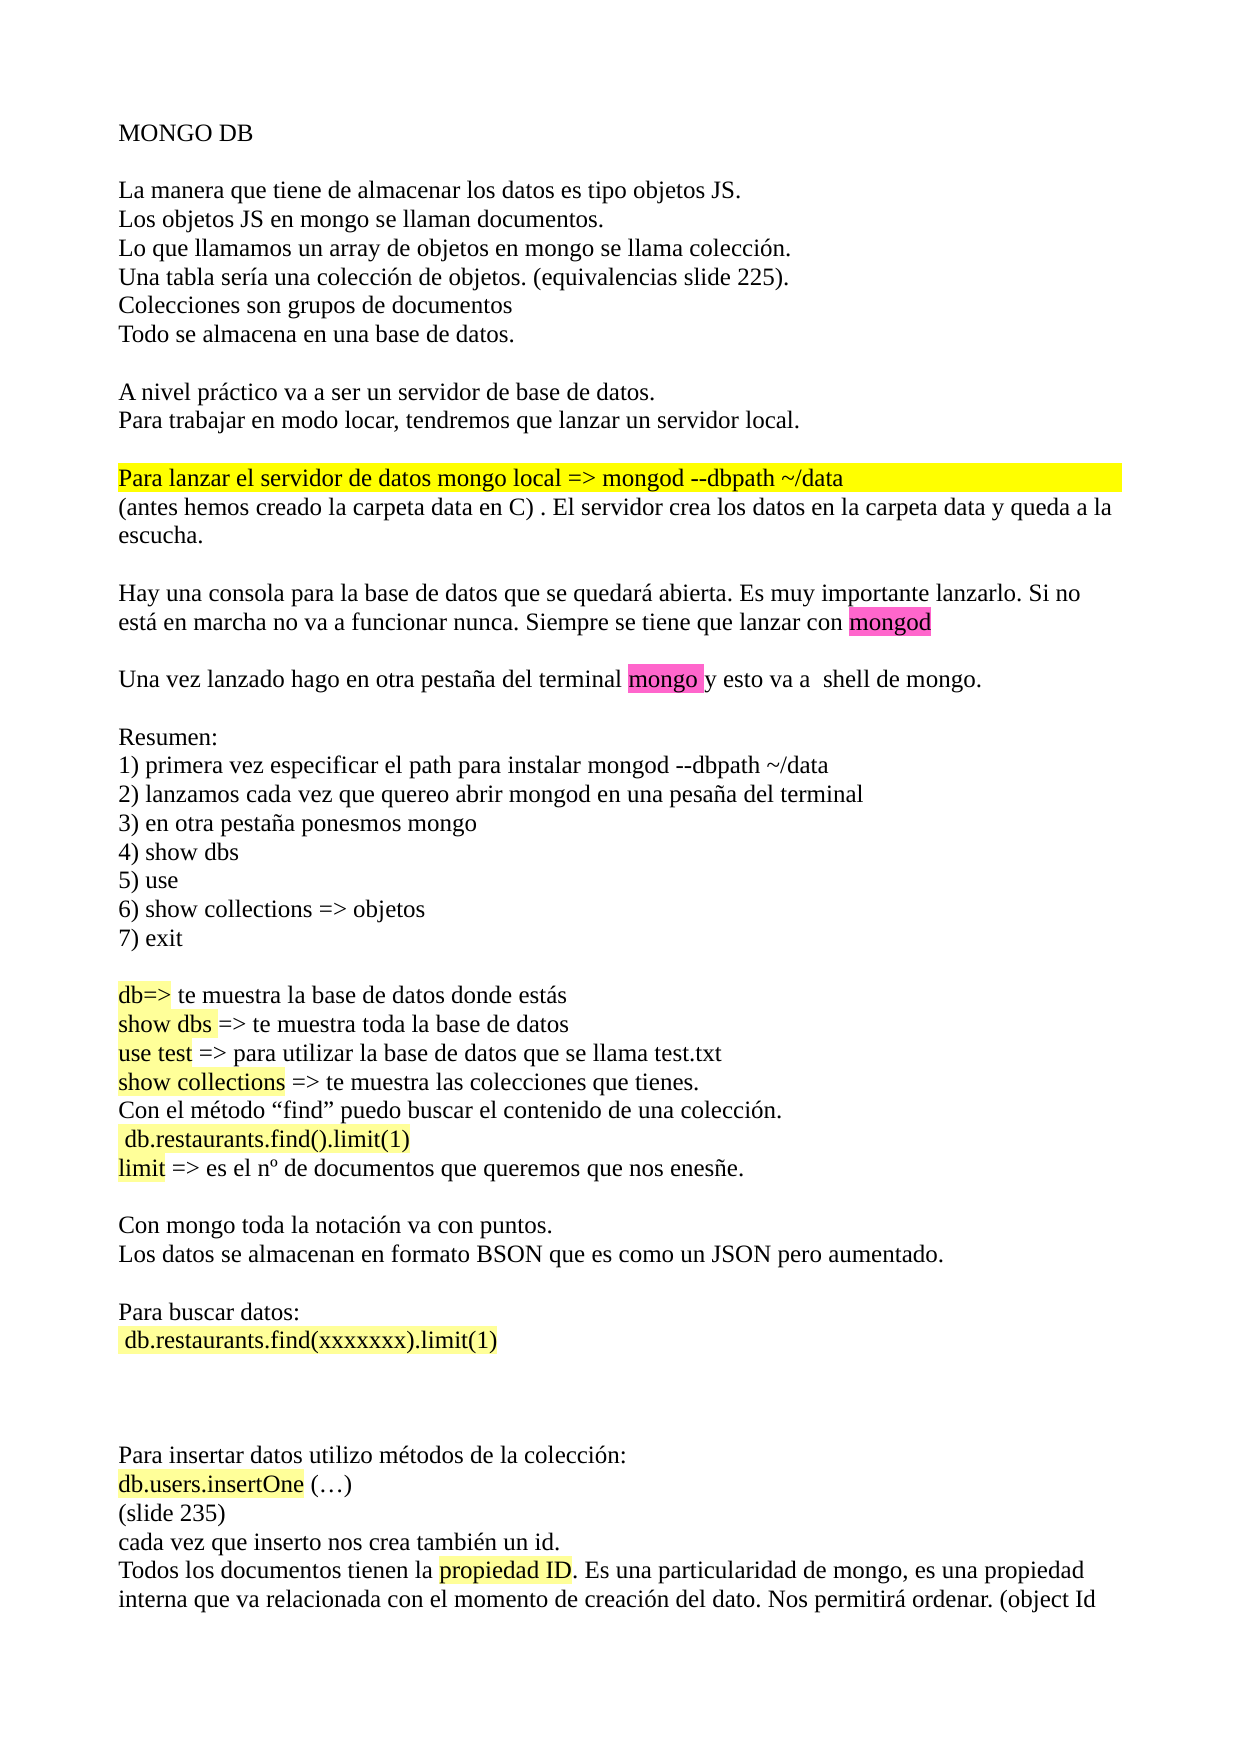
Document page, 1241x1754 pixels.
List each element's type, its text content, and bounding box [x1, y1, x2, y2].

text 6) show collections => objetos [118, 894, 1122, 923]
text Para trabajar en modo locar, tendremos que lanzar un servidor local. [118, 406, 1122, 434]
text db=> te muestra la base de datos donde estás [118, 981, 1122, 1009]
text db.restaurants.find().limit(1) [118, 1124, 1122, 1153]
text 1) primera vez especificar el path para instalar mongod --dbpath ~/data [118, 751, 1122, 779]
text show dbs => te muestra toda la base de datos [118, 1009, 1122, 1038]
text La manera que tiene de almacenar los datos es tipo objetos JS. [118, 176, 1122, 204]
text use test => para utilizar la base de datos que se llama test.txt [118, 1038, 1122, 1067]
text Con mongo toda la notación va con puntos. [118, 1211, 1122, 1239]
text 4) show dbs [118, 837, 1122, 866]
text 5) use [118, 866, 1122, 894]
text (slide 235) [118, 1498, 1122, 1527]
text 3) en otra pestaña ponesmos mongo [118, 808, 1122, 837]
text 2) lanzamos cada vez que quereo abrir mongod en una pesaña del terminal [118, 779, 1122, 808]
text cada vez que inserto nos crea también un id. [118, 1527, 1122, 1556]
text show collections => te muestra las colecciones que tienes. [118, 1067, 1122, 1096]
text db.restaurants.find(xxxxxxx).limit(1) [118, 1326, 1122, 1354]
text Lo que llamamos un array de objetos en mongo se llama colección. [118, 233, 1122, 262]
text (antes hemos creado la carpeta data en C) . El servidor crea los datos en la carpeta data y queda a la escucha. [118, 492, 1122, 549]
text Los datos se almacenan en formato BSON que es como un JSON pero aumentado. [118, 1239, 1122, 1268]
text Todos los documentos tienen la propiedad ID. Es una particularidad de mongo, es una propiedad interna que va relacionada con el momento de creación del dato. Nos permitirá ordenar. (object Id [118, 1556, 1122, 1613]
text Con el método “find” puedo buscar el contenido de una colección. [118, 1096, 1122, 1124]
text Para buscar datos: [118, 1297, 1122, 1326]
text Los objetos JS en mongo se llaman documentos. [118, 204, 1122, 233]
text Resumen: [118, 722, 1122, 751]
text Una vez lanzado hago en otra pestaña del terminal mongo y esto va a shell de mongo. [118, 664, 1122, 693]
text Hay una consola para la base de datos que se quedará abierta. Es muy importante lanzarlo. Si no está en marcha no va a funcionar nunca. Siempre se tiene que lanzar con mongod [118, 578, 1122, 636]
text limit => es el nº de documentos que queremos que nos enesñe. [118, 1153, 1122, 1182]
text db.users.insertOne (…) [118, 1469, 1122, 1498]
text Colecciones son grupos de documentos [118, 291, 1122, 319]
text MONGO DB [118, 118, 1122, 147]
text Una tabla sería una colección de objetos. (equivalencias slide 225). [118, 262, 1122, 291]
text Para lanzar el servidor de datos mongo local => mongod --dbpath ~/data [118, 463, 1122, 492]
text Para insertar datos utilizo métodos de la colección: [118, 1441, 1122, 1469]
text 7) exit [118, 923, 1122, 952]
text Todo se almacena en una base de datos. [118, 319, 1122, 348]
text A nivel práctico va a ser un servidor de base de datos. [118, 377, 1122, 406]
